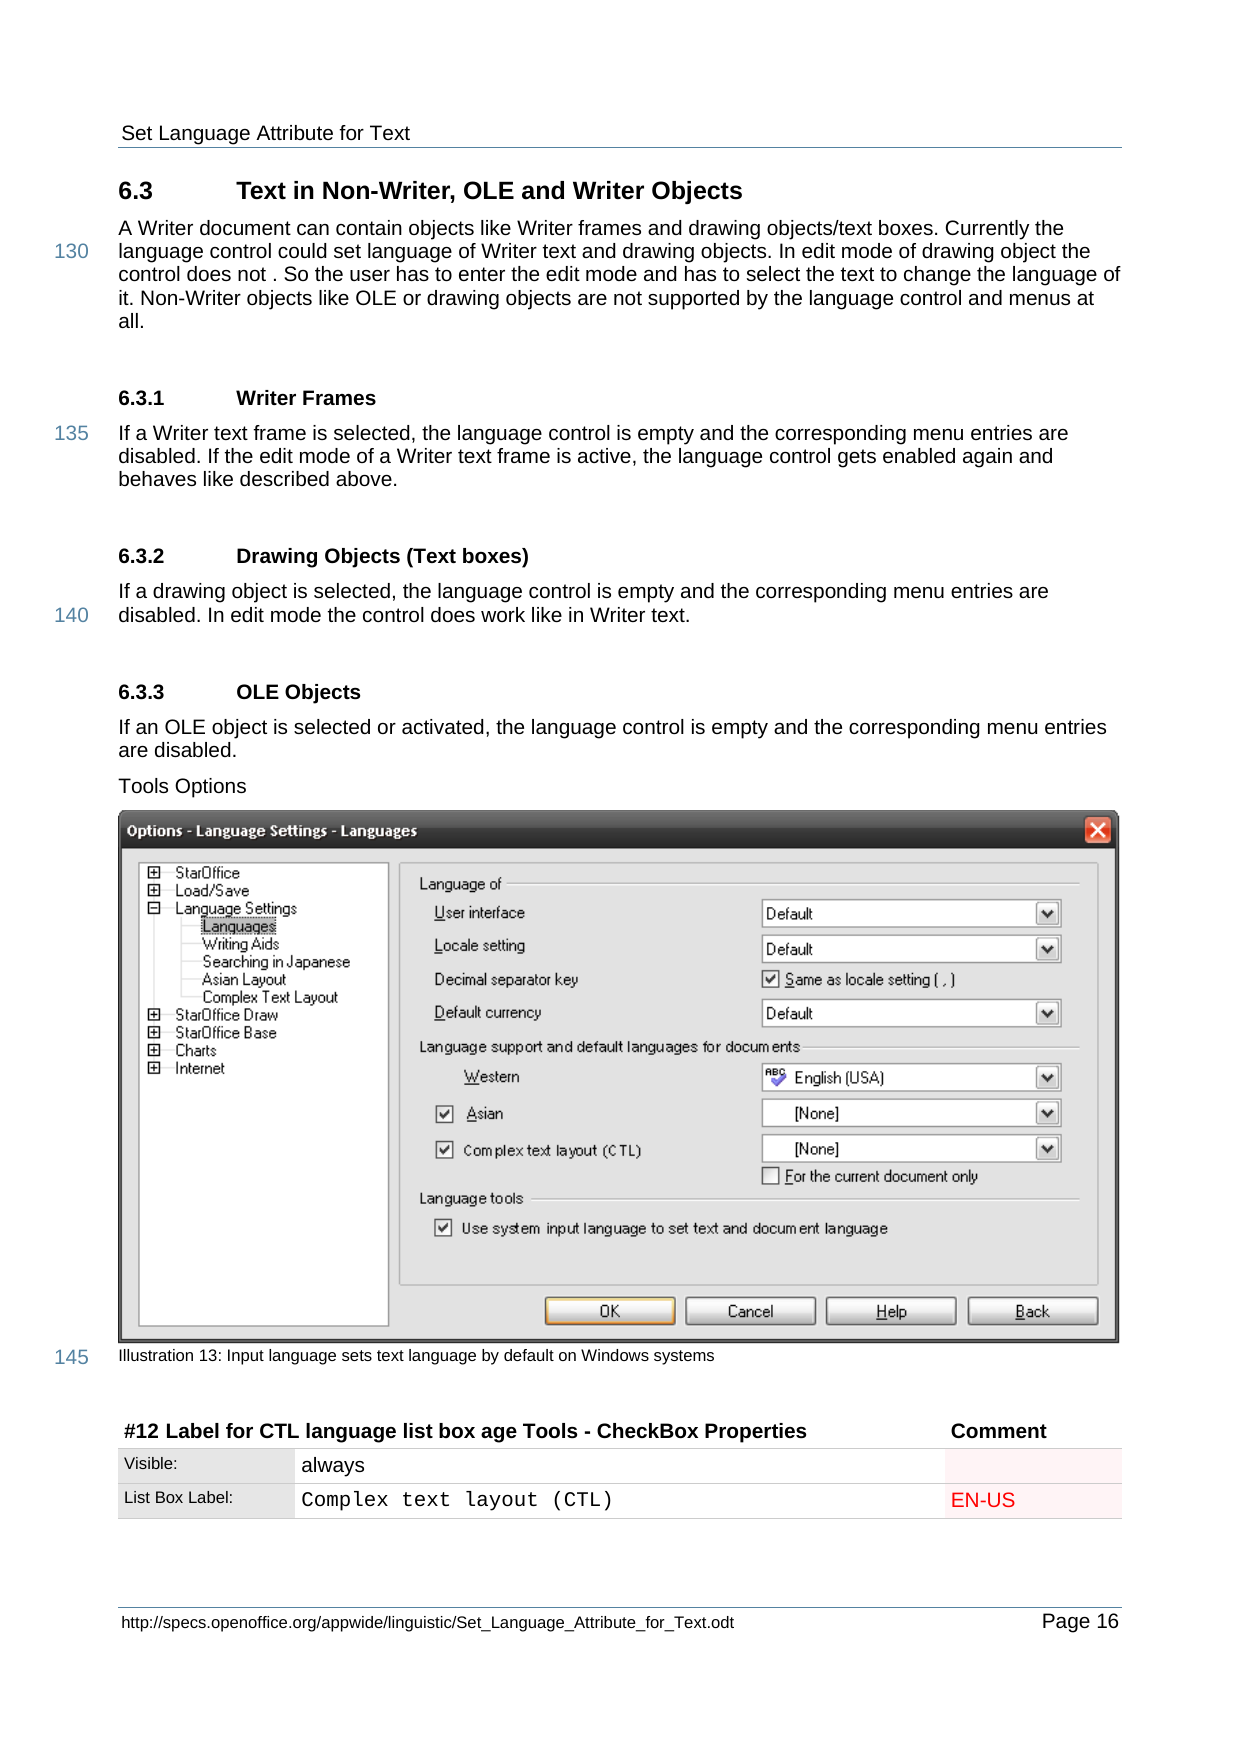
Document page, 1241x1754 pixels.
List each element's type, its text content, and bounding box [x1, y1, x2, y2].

table_cell List Box Label: [118, 1484, 295, 1518]
table_cell [945, 1449, 1122, 1483]
subtitle OLE Objects [118, 680, 1122, 703]
subtitle Writer Frames [118, 386, 1122, 410]
table_cell Complex text layout (CTL) [295, 1484, 945, 1518]
table_header Label for CTL language list box age Tools - CheckBox Properties [119, 1413, 945, 1448]
subtitle Text in Non-Writer, OLE and Writer Objects [118, 177, 1122, 205]
subtitle Tools Options [118, 774, 1122, 797]
text A Writer document can contain objects like Writer frames and drawing objects/text boxes. Currently the language control could set language of Writer text and drawing objects. In edit mode of drawing object the control does not . So the user has to enter the edit mode and has to select the text to change the language of it. Non-Writer objects like OLE or drawing objects are not supported by the language control and menus at all. [118, 216, 1122, 333]
table_cell always [295, 1449, 945, 1483]
text Illustration 13: Input language sets text language by default on Windows systems [118, 1346, 1122, 1364]
text If a drawing object is selected, the language control is empty and the corresponding menu entries are disabled. In edit mode the control does work like in Writer text. [118, 580, 1122, 626]
subtitle Drawing Objects (Text boxes) [118, 545, 1122, 568]
text If a Writer text frame is selected, the language control is empty and the corresponding menu entries are disabled. If the edit mode of a Writer text frame is active, the language control gets enabled again and behaves like described above. [118, 421, 1122, 491]
picture [118, 810, 1122, 1346]
table_cell EN-US [945, 1484, 1122, 1518]
table_cell Visible: [118, 1449, 295, 1483]
text If an OLE object is selected or activated, the language control is empty and the corresponding menu entries are disabled. [118, 715, 1122, 762]
table_header Comment [946, 1413, 1122, 1448]
